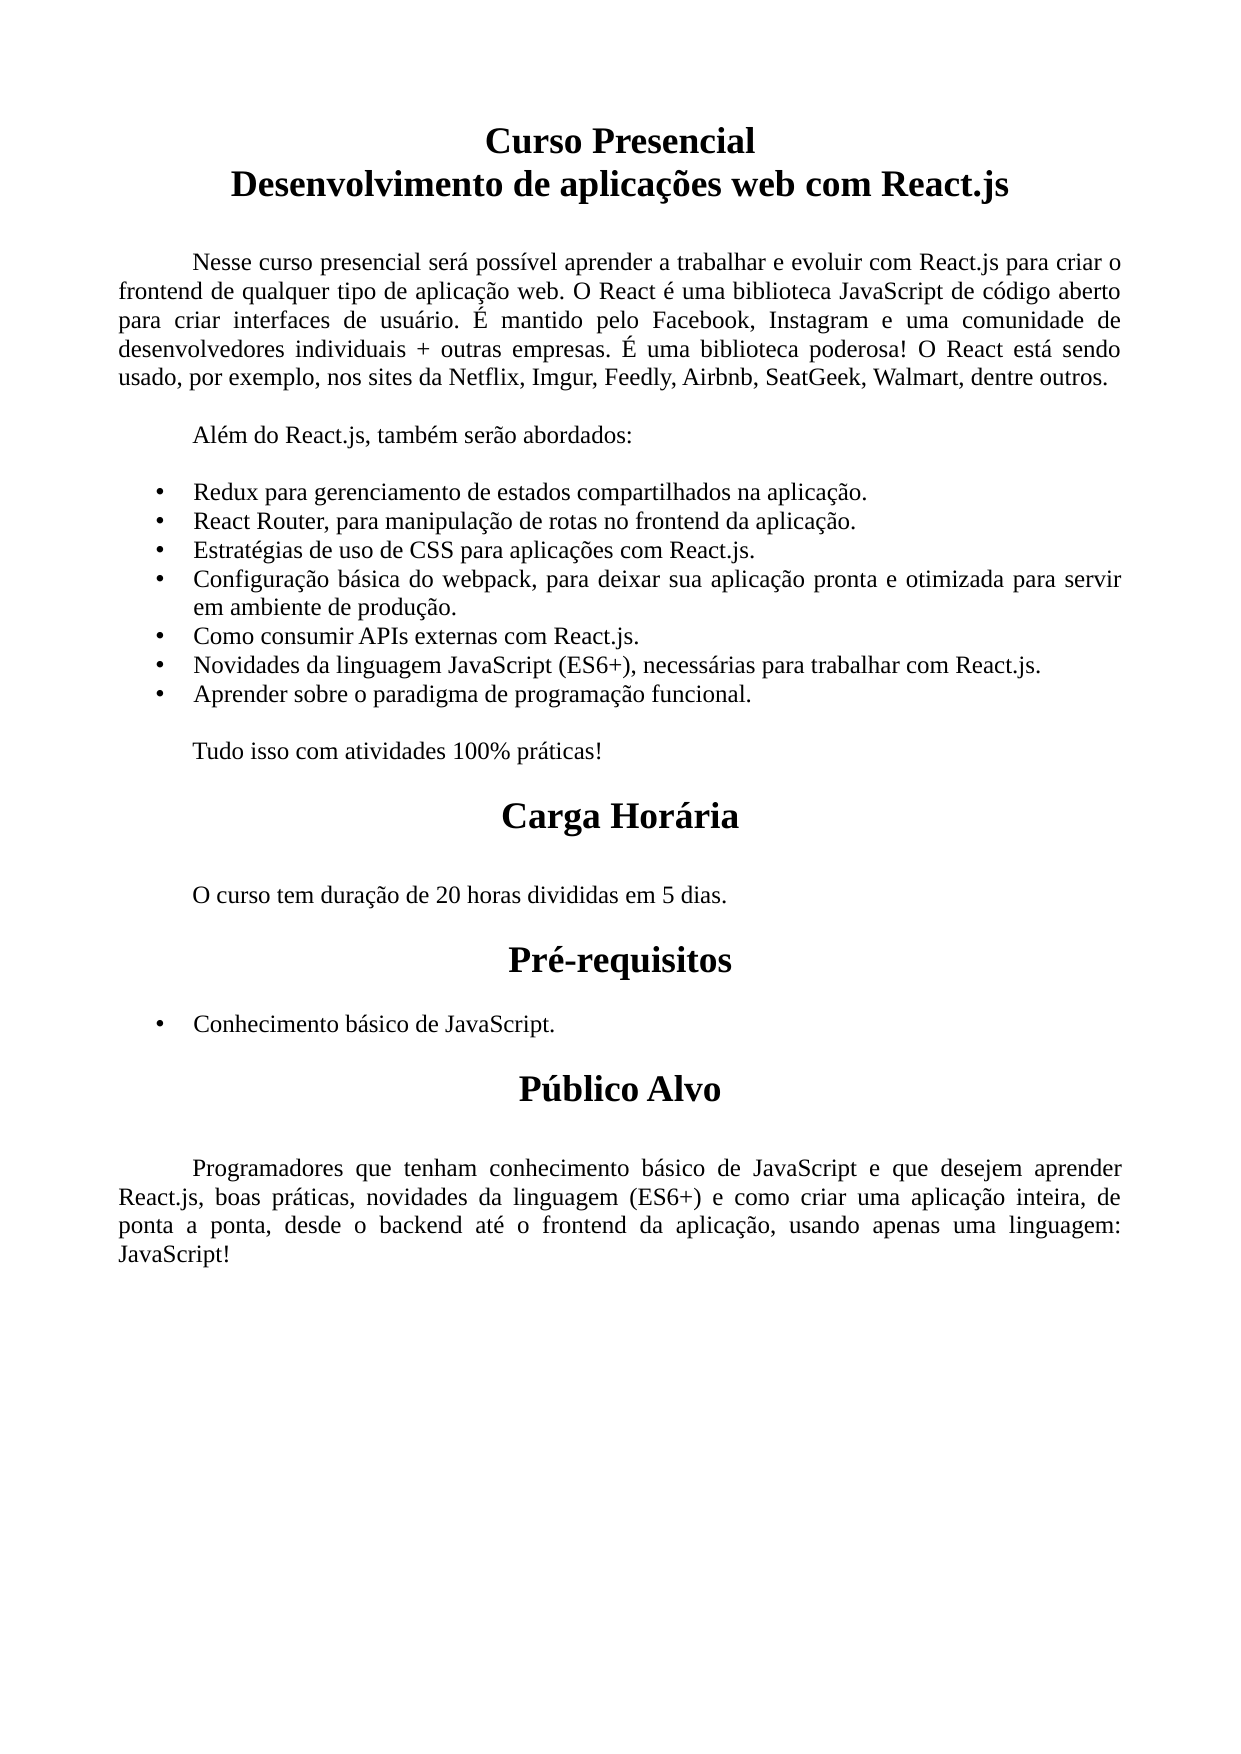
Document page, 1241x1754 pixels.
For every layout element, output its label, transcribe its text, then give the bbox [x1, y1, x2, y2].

text Pré-requisitos [118, 937, 1122, 981]
text Carga Horária [118, 794, 1122, 837]
text O curso tem duração de 20 horas divididas em 5 dias. [118, 880, 1122, 909]
text Tudo isso com atividades 100% práticas! [118, 736, 1122, 765]
list Configuração básica do webpack, para deixar sua aplicação pronta e otimizada para servir em ambiente de produção. [156, 564, 1122, 621]
text Programadores que tenham conhecimento básico de JavaScript e que desejem aprender React.js, boas práticas, novidades da linguagem (ES6+) e como criar uma aplicação inteira, de ponta a ponta, desde o backend até o frontend da aplicação, usando apenas uma linguagem: JavaScript! [118, 1153, 1122, 1268]
text Além do React.js, também serão abordados: [118, 420, 1122, 449]
list Como consumir APIs externas com React.js. [156, 621, 1122, 650]
text Público Alvo [118, 1067, 1122, 1110]
list Novidades da linguagem JavaScript (ES6+), necessárias para trabalhar com React.js. [156, 650, 1122, 679]
text Nesse curso presencial será possível aprender a trabalhar e evoluir com React.js para criar o frontend de qualquer tipo de aplicação web. O React é uma biblioteca JavaScript de código aberto para criar interfaces de usuário. É mantido pelo Facebook, Instagram e uma comunidade de desenvolvedores individuais + outras empresas. É uma biblioteca poderosa! O React está sendo usado, por exemplo, nos sites da Netflix, Imgur, Feedly, Airbnb, SeatGeek, Walmart, dentre outros. [118, 247, 1122, 391]
text Curso Presencial [118, 118, 1122, 161]
text Desenvolvimento de aplicações web com React.js [118, 161, 1122, 204]
list Redux para gerenciamento de estados compartilhados na aplicação. [156, 477, 1122, 506]
list Estratégias de uso de CSS para aplicações com React.js. [156, 535, 1122, 564]
list React Router, para manipulação de rotas no frontend da aplicação. [156, 506, 1122, 535]
list Aprender sobre o paradigma de programação funcional. [156, 679, 1122, 707]
list Conhecimento básico de JavaScript. [156, 1009, 1122, 1038]
